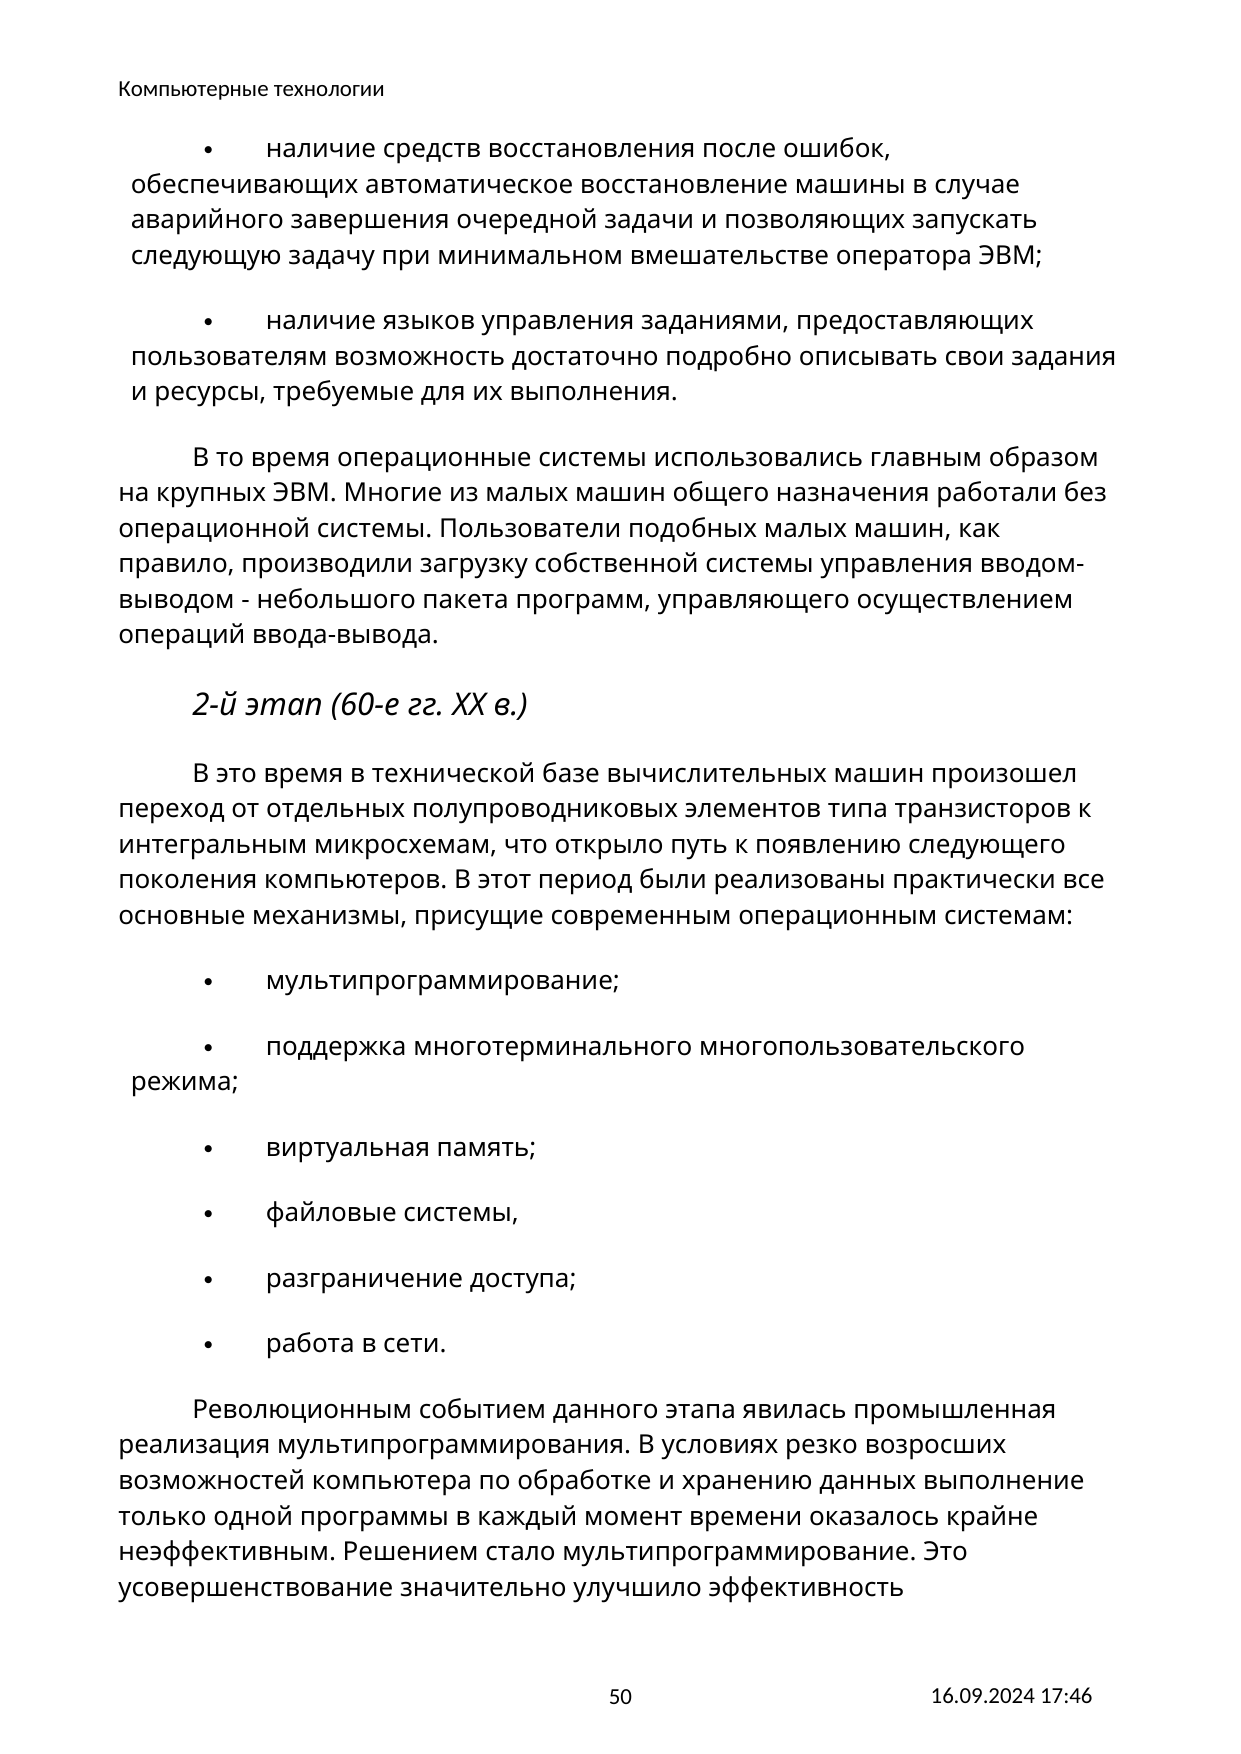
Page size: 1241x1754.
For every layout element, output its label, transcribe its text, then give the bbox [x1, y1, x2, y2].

list файловые системы, [131, 1194, 1122, 1229]
list поддержка многотерминального многопользовательского режима; [131, 1027, 1122, 1098]
list мультипрограммирование; [131, 962, 1122, 997]
subtitle 2-й этап (60-е гг. ХХ в.) [118, 682, 1122, 724]
text Революционным событием данного этапа явилась промышленная реализация мультипрограммирования. В условиях резко возросших возможностей компьютера по обработке и хранению данных выполнение только одной программы в каждый момент времени оказалось крайне неэффективным. Решением стало мультипрограммирование. Это усовершенствование значительно улучшило эффективность [118, 1391, 1122, 1604]
list работа в сети. [131, 1325, 1122, 1361]
list наличие языков управления заданиями, предоставляющих пользователям возможность достаточно подробно описывать свои задания и ресурсы, требуемые для их выполнения. [131, 302, 1122, 408]
text В то время операционные системы использовались главным образом на крупных ЭВМ. Многие из малых машин общего назначения работали без операционной системы. Пользователи подобных малых машин, как правило, производили загрузку собственной системы управления вводом-выводом - небольшого пакета программ, управляющего осуществлением операций ввода-вывода. [118, 438, 1122, 652]
list виртуальная память; [131, 1128, 1122, 1164]
list наличие средств восстановления после ошибок, обеспечивающих автоматическое восстановление машины в случае аварийного завершения очередной задачи и позволяющих запускать следующую задачу при минимальном вмешательстве оператора ЭВМ; [131, 130, 1122, 272]
text В это время в технической базе вычислительных машин произошел переход от отдельных полупроводниковых элементов типа транзисторов к интегральным микросхемам, что открыло путь к появлению следующего поколения компьютеров. В этот период были реализованы практически все основные механизмы, присущие современным операционным системам: [118, 754, 1122, 932]
list разграничение доступа; [131, 1259, 1122, 1295]
